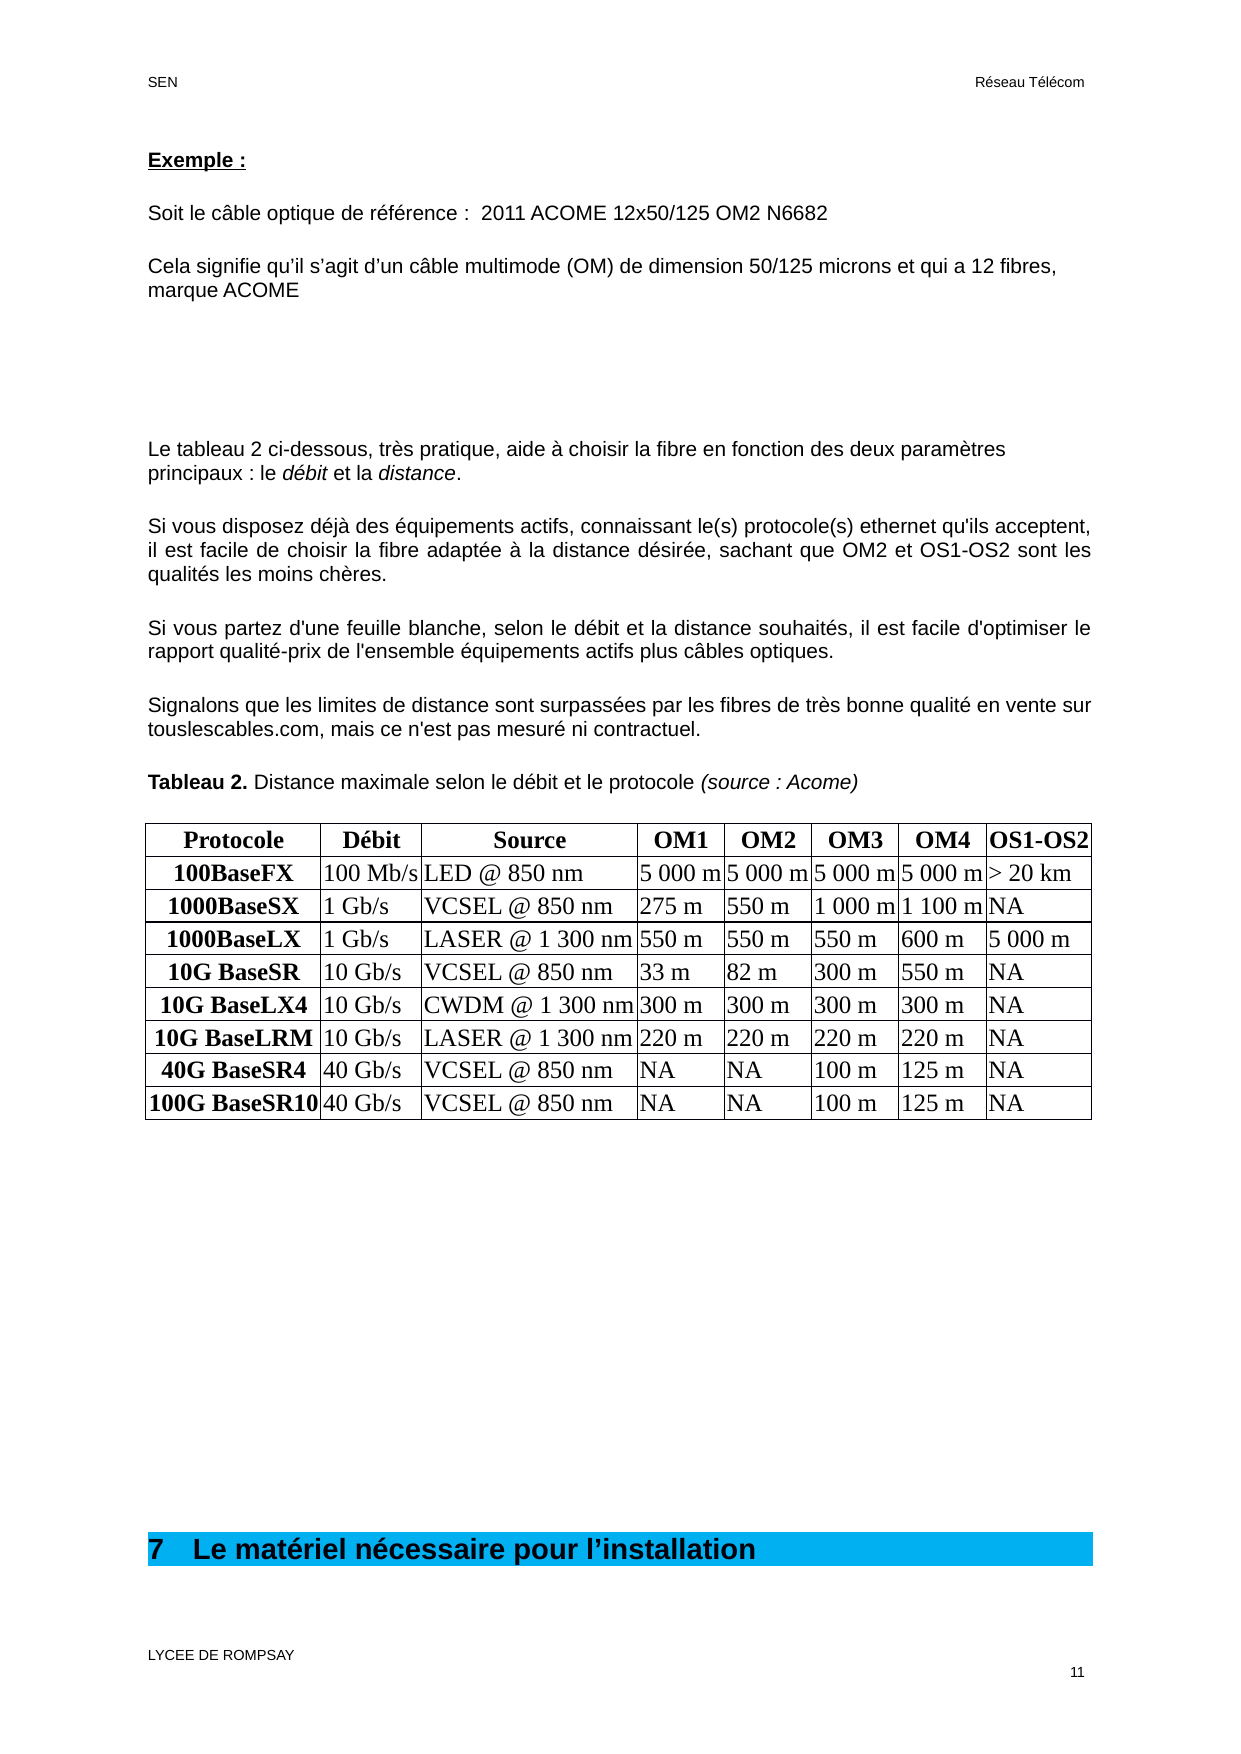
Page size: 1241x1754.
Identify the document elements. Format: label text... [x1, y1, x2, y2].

text Cela signifie qu’il s’agit d’un câble multimode (OM) de dimension 50/125 microns et qui a 12 fibres, marque ACOME [148, 254, 1093, 302]
text Si vous disposez déjà des équipements actifs, connaissant le(s) protocole(s) ethernet qu'ils acceptent, il est facile de choisir la fibre adaptée à la distance désirée, sachant que OM2 et OS1-OS2 sont les qualités les moins chères. [148, 514, 1093, 586]
table_cell 550 m [899, 955, 986, 987]
table_cell NA [638, 1087, 724, 1119]
table_cell 1000BaseSX [146, 890, 320, 921]
table_cell 100 m [812, 1087, 898, 1119]
table_cell 100 Mb/s [321, 857, 421, 888]
table_cell 220 m [812, 1021, 898, 1053]
table_cell 125 m [899, 1054, 986, 1086]
table_cell 10G BaseLX4 [146, 988, 320, 1020]
table_cell > 20 km [987, 857, 1091, 888]
text Le tableau 2 ci-dessous, très pratique, aide à choisir la fibre en fonction des deux paramètres principaux : le débit et la distance. [148, 437, 1093, 485]
table_cell VCSEL @ 850 nm [422, 890, 637, 921]
table_cell 5 000 m [638, 857, 724, 888]
table_cell VCSEL @ 850 nm [422, 955, 637, 987]
table_cell 1000BaseLX [146, 923, 320, 954]
table_cell 1 000 m [812, 890, 898, 921]
table_cell NA [987, 1054, 1091, 1086]
text Tableau 2. Distance maximale selon le débit et le protocole (source : Acome) [148, 769, 1093, 793]
table_cell 40 Gb/s [321, 1087, 421, 1119]
table_header OM2 [725, 824, 811, 856]
table_header OM4 [899, 824, 986, 856]
table_cell 550 m [638, 923, 724, 954]
table_cell 82 m [725, 955, 811, 987]
table_header OM3 [812, 824, 898, 856]
table_cell 220 m [899, 1021, 986, 1053]
table_cell NA [987, 890, 1091, 921]
table_cell 1 100 m [899, 890, 986, 921]
table_cell 300 m [725, 988, 811, 1020]
text Soit le câble optique de référence : 2011 ACOME 12x50/125 OM2 N6682 [148, 201, 1093, 225]
table_cell VCSEL @ 850 nm [422, 1087, 637, 1119]
table_header OM1 [638, 824, 724, 856]
table_cell 550 m [812, 923, 898, 954]
table_header Source [422, 824, 637, 856]
table_cell 300 m [899, 988, 986, 1020]
text Si vous partez d'une feuille blanche, selon le débit et la distance souhaités, il est facile d'optimiser le rapport qualité-prix de l'ensemble équipements actifs plus câbles optiques. [148, 615, 1093, 663]
table_cell NA [638, 1054, 724, 1086]
table_cell NA [725, 1087, 811, 1119]
table_cell 1 Gb/s [321, 923, 421, 954]
table_cell 220 m [725, 1021, 811, 1053]
table_cell 10G BaseLRM [146, 1021, 320, 1053]
table_cell 300 m [812, 955, 898, 987]
subtitle Le matériel nécessaire pour l’installation [148, 1532, 1093, 1566]
table_cell 550 m [725, 890, 811, 921]
table_cell 300 m [638, 988, 724, 1020]
table_cell 5 000 m [987, 923, 1091, 954]
table_cell NA [725, 1054, 811, 1086]
table_cell NA [987, 988, 1091, 1020]
table_cell 600 m [899, 923, 986, 954]
table_cell 40G BaseSR4 [146, 1054, 320, 1086]
table_header Protocole [146, 824, 320, 856]
table_cell 300 m [812, 988, 898, 1020]
table_cell 5 000 m [899, 857, 986, 888]
table_cell 40 Gb/s [321, 1054, 421, 1086]
table_cell NA [987, 1021, 1091, 1053]
table_cell 10 Gb/s [321, 1021, 421, 1053]
table_cell LASER @ 1 300 nm [422, 923, 637, 954]
table_cell 100 m [812, 1054, 898, 1086]
table_cell NA [987, 1087, 1091, 1119]
table_cell 5 000 m [725, 857, 811, 888]
table_header Débit [321, 824, 421, 856]
table_cell 550 m [725, 923, 811, 954]
table_cell 275 m [638, 890, 724, 921]
table_cell 1 Gb/s [321, 890, 421, 921]
table_cell 10G BaseSR [146, 955, 320, 987]
table_cell 33 m [638, 955, 724, 987]
table_cell 5 000 m [812, 857, 898, 888]
table_header OS1-OS2 [987, 824, 1091, 856]
table_cell LED @ 850 nm [422, 857, 637, 888]
table_cell LASER @ 1 300 nm [422, 1021, 637, 1053]
table_cell 125 m [899, 1087, 986, 1119]
table_cell CWDM @ 1 300 nm [422, 988, 637, 1020]
table_cell NA [987, 955, 1091, 987]
table_cell 10 Gb/s [321, 988, 421, 1020]
table_cell 220 m [638, 1021, 724, 1053]
table_cell 100G BaseSR10 [146, 1087, 320, 1119]
table_cell 100BaseFX [146, 857, 320, 888]
table_cell 10 Gb/s [321, 955, 421, 987]
text Signalons que les limites de distance sont surpassées par les fibres de très bonne qualité en vente sur touslescables.com, mais ce n'est pas mesuré ni contractuel. [148, 692, 1093, 740]
text Exemple : [148, 148, 1093, 172]
table_cell VCSEL @ 850 nm [422, 1054, 637, 1086]
